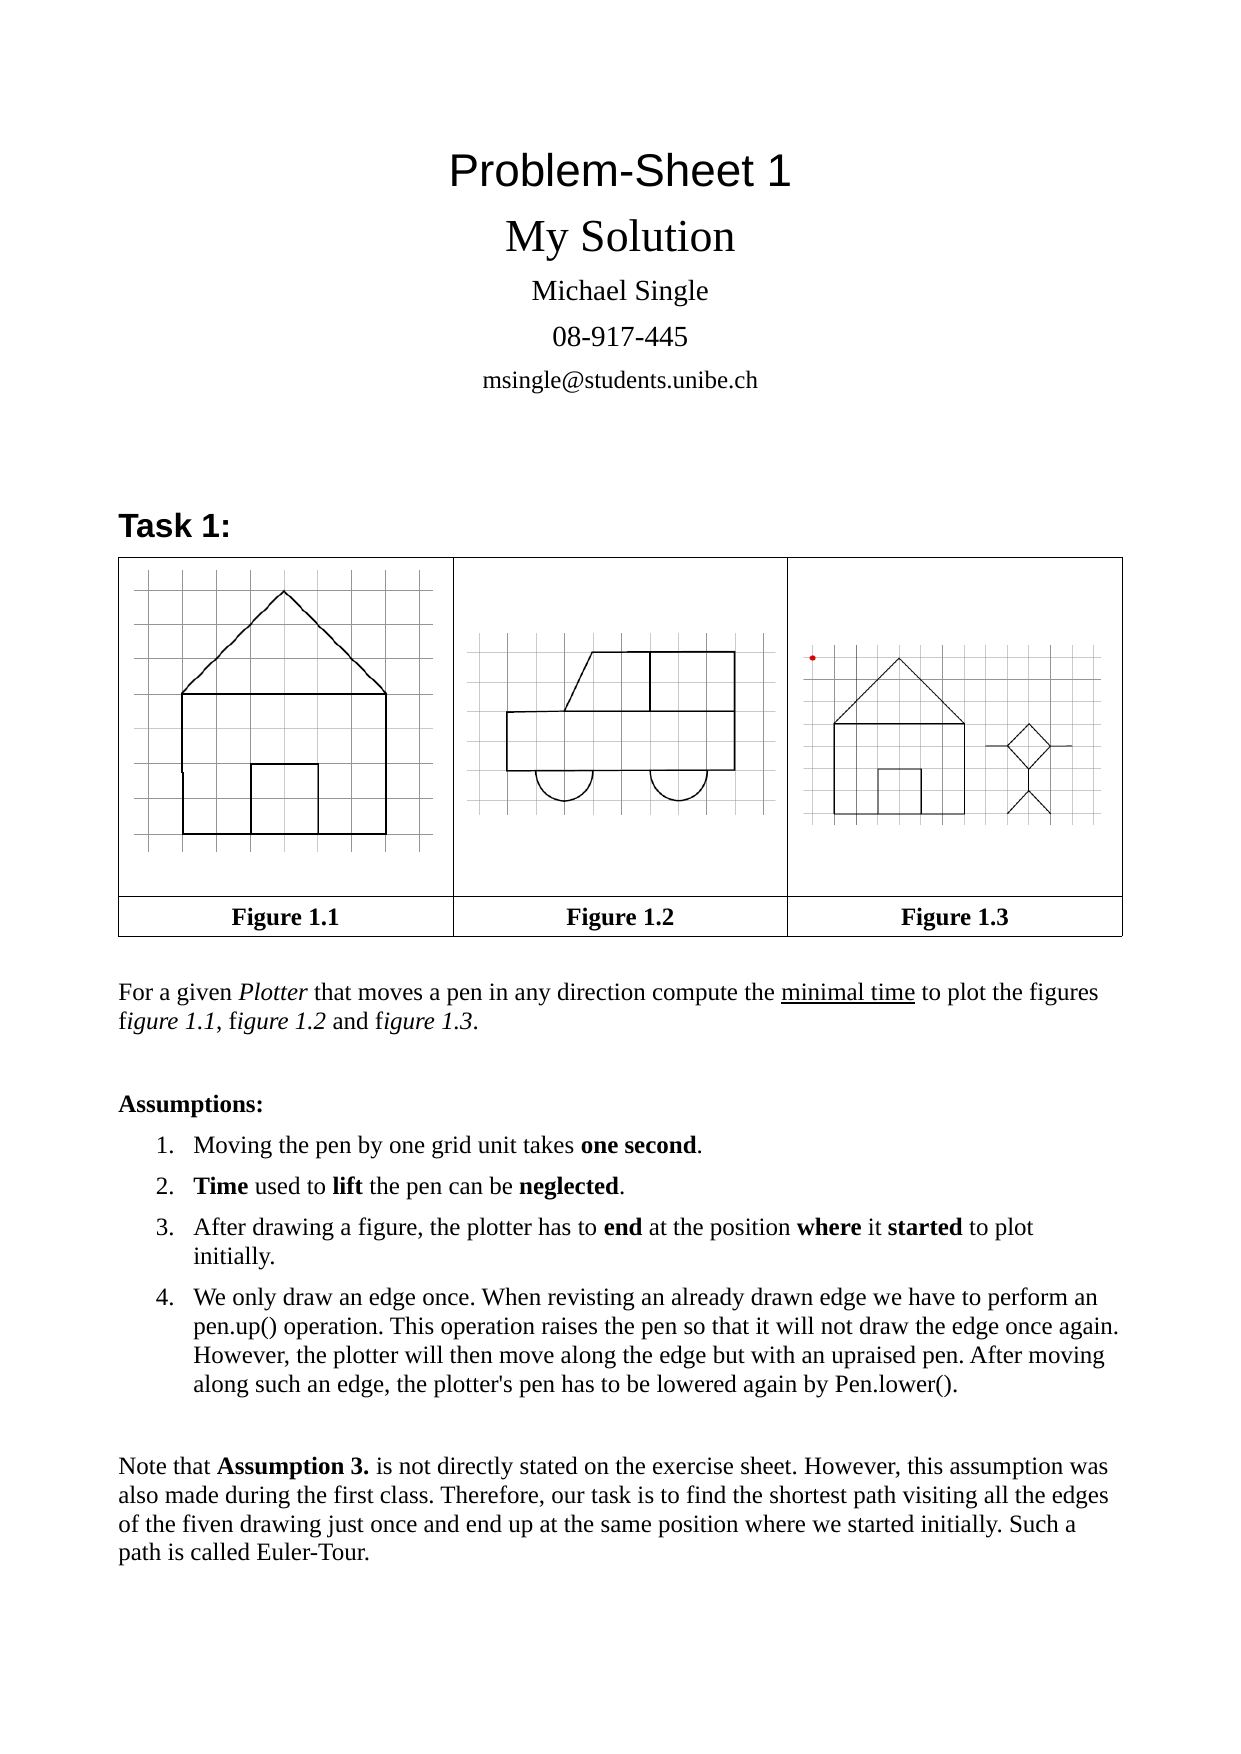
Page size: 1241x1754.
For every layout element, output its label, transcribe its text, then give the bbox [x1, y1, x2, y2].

table_header [788, 639, 1122, 896]
table_cell Figure 1.3 [788, 897, 1122, 936]
table_cell Figure 1.2 [454, 897, 787, 936]
text Michael Single [118, 273, 1122, 307]
text 08-917-445 [118, 319, 1122, 353]
text Assumptions: [118, 1089, 1122, 1117]
list Time used to lift the pen can be neglected. [156, 1171, 1122, 1200]
picture [795, 638, 1119, 827]
picture [123, 562, 447, 862]
list We only draw an edge once. When revisting an already drawn edge we have to perform an pen.up() operation. This operation raises the pen so that it will not draw the edge once again. However, the plotter will then move along the edge but with an upraised pen. After moving along such an edge, the plotter's pen has to be lowered again by Pen.lower(). [156, 1282, 1122, 1397]
text For a given Plotter that moves a pen in any direction compute the minimal time to plot the figures figure 1.1, figure 1.2 and figure 1.3. [118, 977, 1122, 1035]
text My Solution [118, 208, 1122, 261]
list Moving the pen by one grid unit takes one second. [156, 1130, 1122, 1159]
table_cell Figure 1.1 [119, 897, 453, 936]
subtitle Problem-Sheet 1 [118, 143, 1122, 196]
table_header [119, 558, 453, 896]
text msingle@students.unibe.ch [118, 366, 1122, 394]
picture [459, 626, 783, 827]
text Note that Assumption 3. is not directly stated on the exercise sheet. However, this assumption was also made during the first class. Therefore, our task is to find the shortest path visiting all the edges of the fiven drawing just once and end up at the same position where we started initially. Such a path is called Euler-Tour. [118, 1451, 1122, 1566]
subtitle Task 1: [118, 506, 1122, 544]
list After drawing a figure, the plotter has to end at the position where it started to plot initially. [156, 1212, 1122, 1270]
table_header [454, 558, 787, 896]
table_header [788, 558, 1122, 638]
